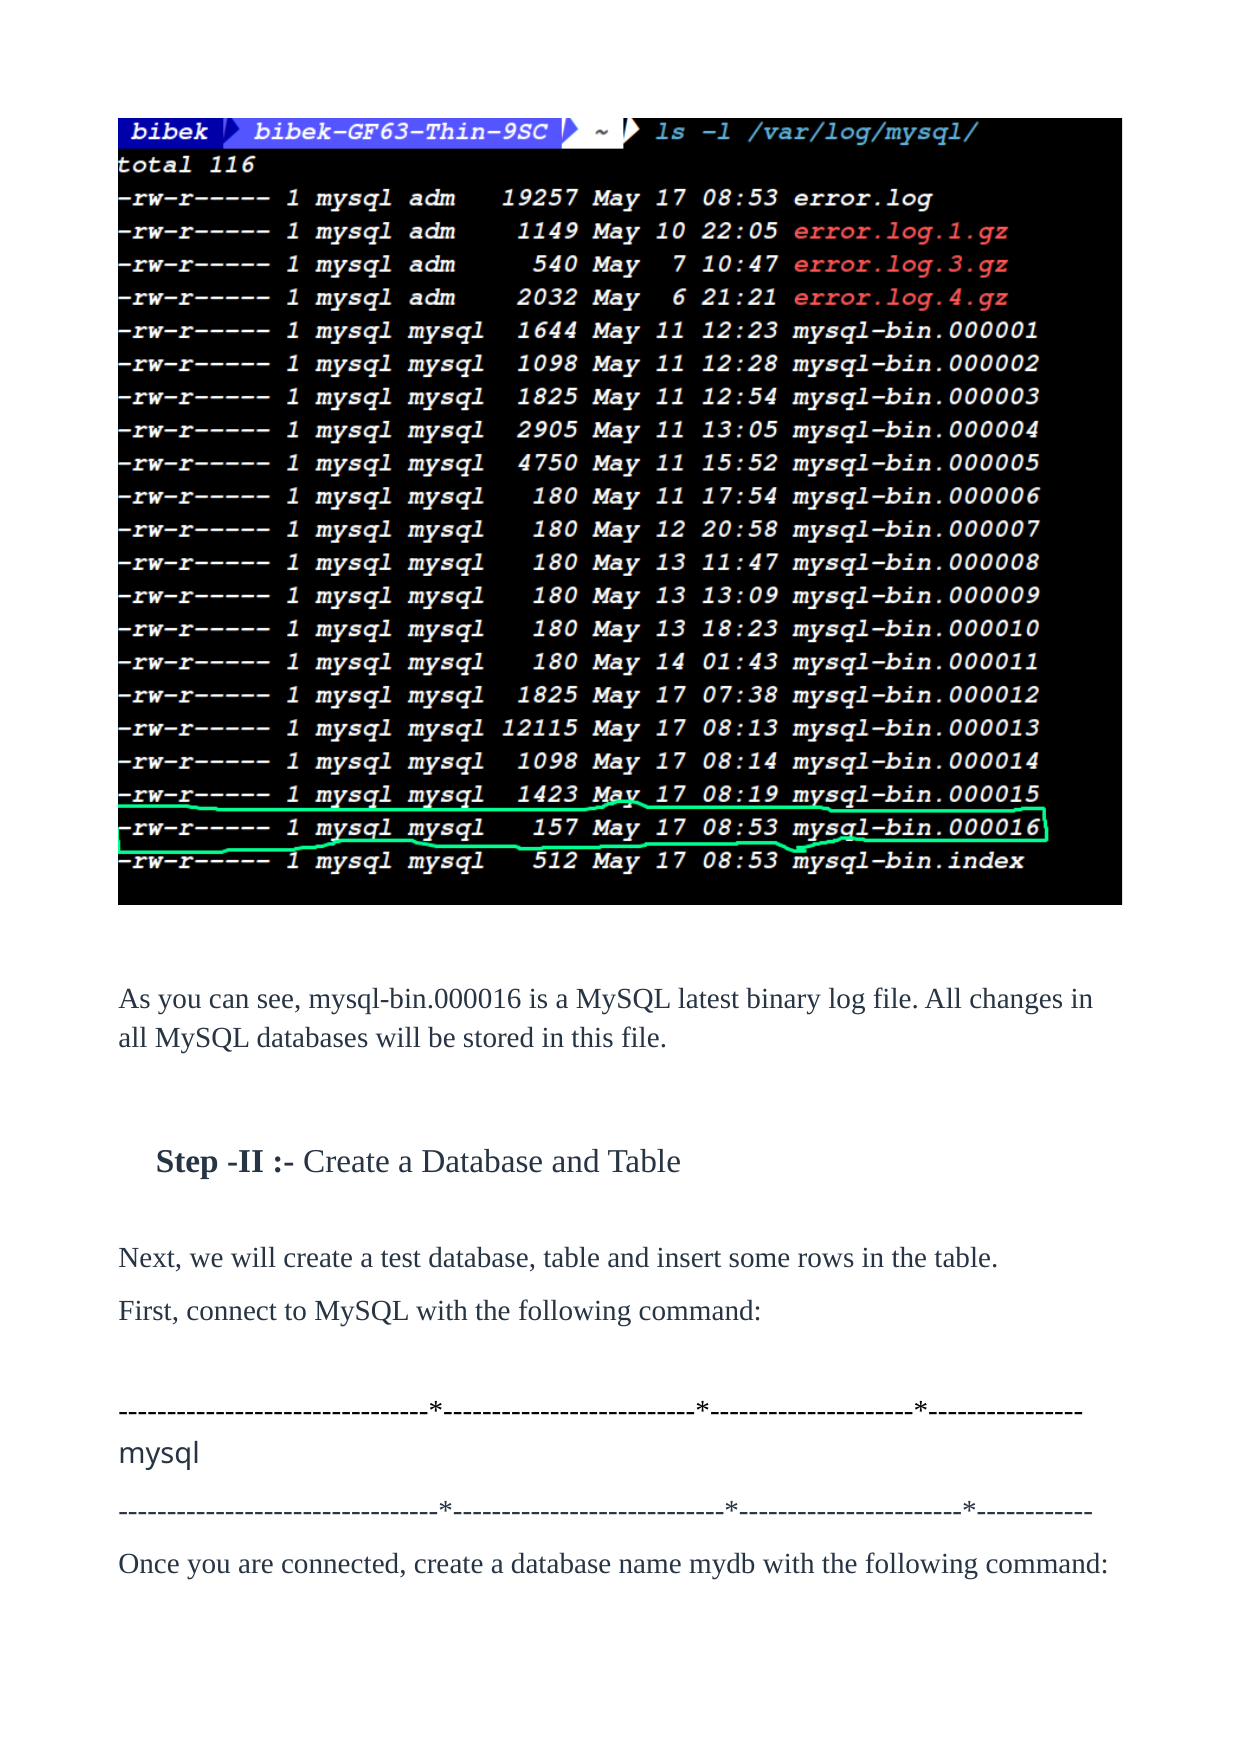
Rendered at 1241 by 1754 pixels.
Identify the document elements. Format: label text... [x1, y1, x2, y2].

text --------------------------------*--------------------------*---------------------*---------------- mysql [118, 1393, 1122, 1472]
subtitle Step -II :- Create a Database and Table [156, 1141, 1122, 1180]
text Next, we will create a test database, table and insert some rows in the table. [118, 1240, 1122, 1273]
picture [118, 118, 1123, 905]
text As you can see, mysql-bin.000016 is a MySQL latest binary log file. All changes in all MySQL databases will be stored in this file. [118, 943, 1122, 1053]
text ---------------------------------*----------------------------*-----------------------*------------ [118, 1493, 1122, 1526]
text Once you are connected, create a database name mydb with the following command: [118, 1546, 1122, 1579]
text First, connect to MySQL with the following command: [118, 1293, 1122, 1326]
